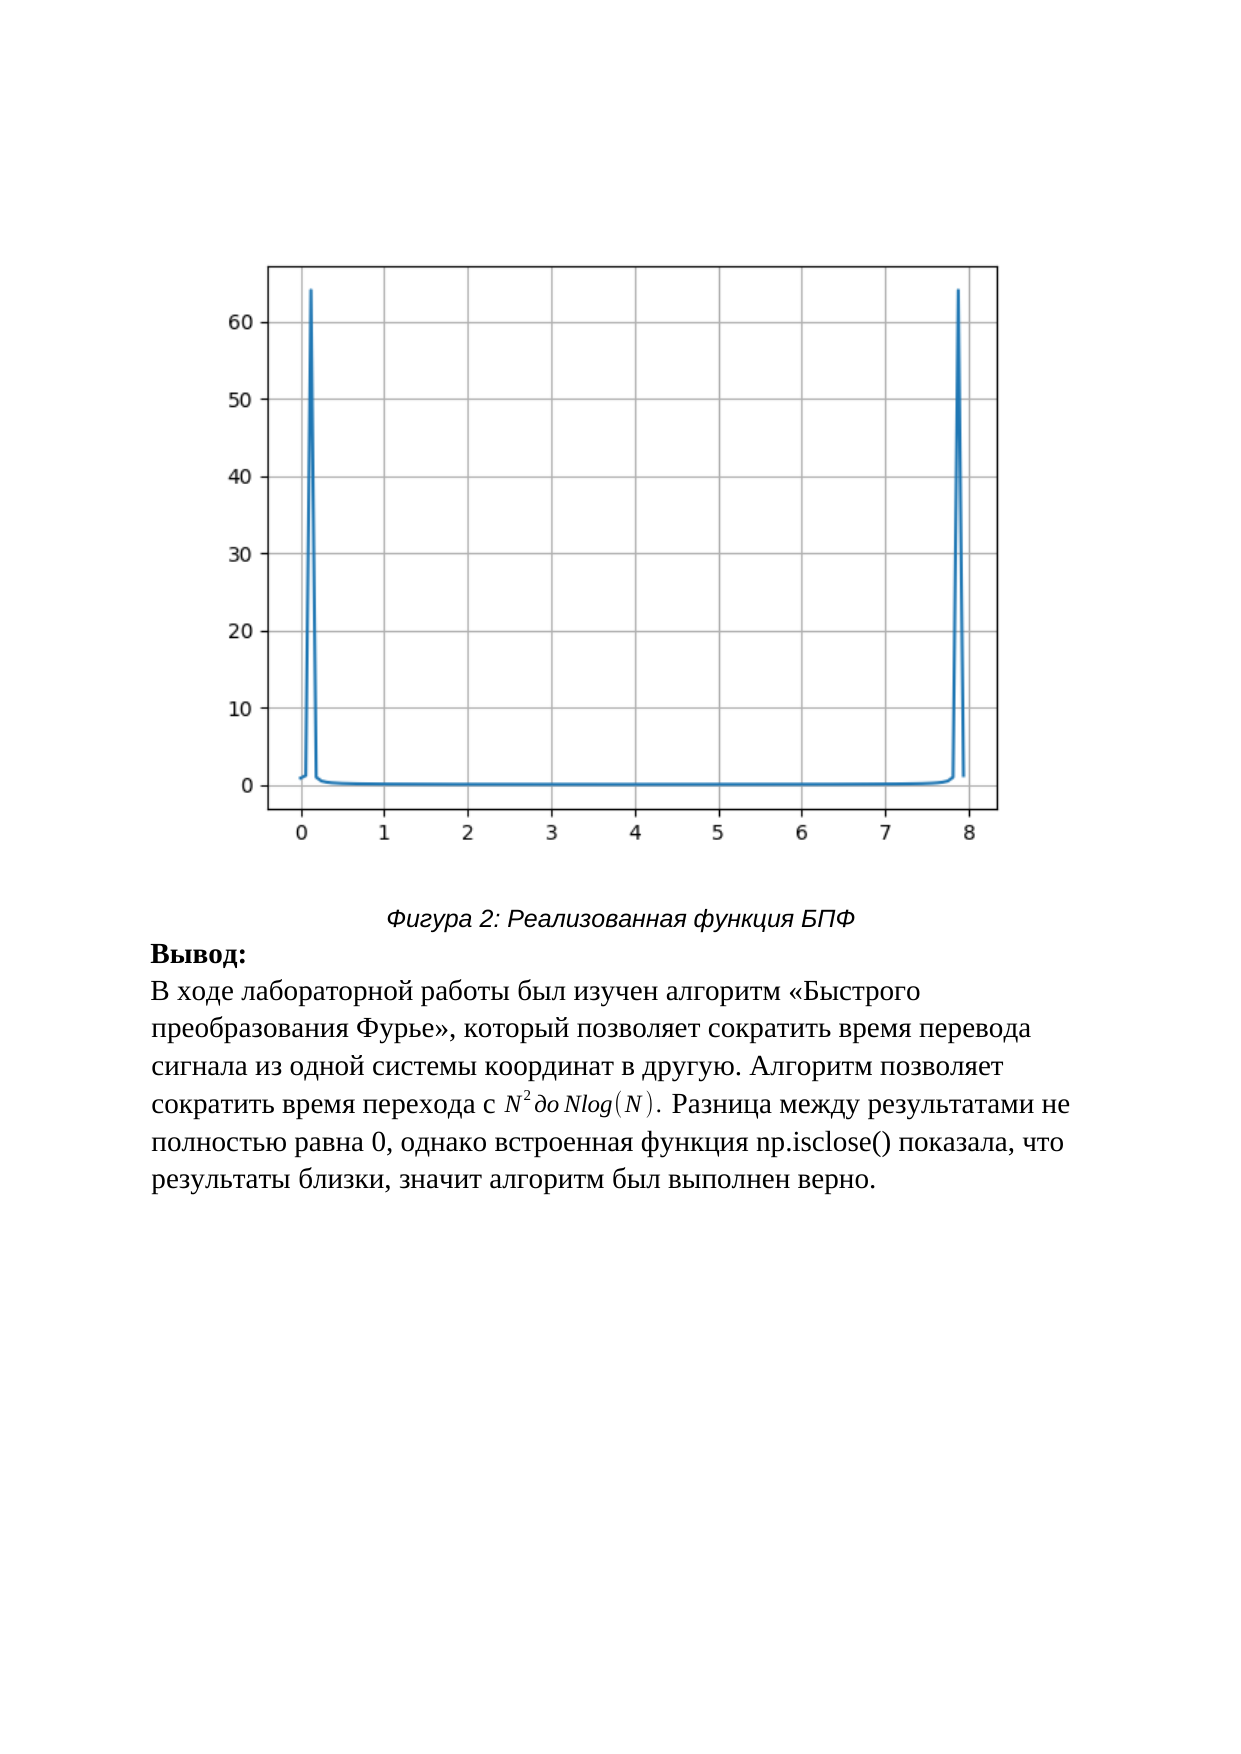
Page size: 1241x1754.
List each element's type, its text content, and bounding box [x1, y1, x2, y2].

text Фигура 2: Реализованная функция БПФ [151, 887, 1091, 932]
picture [150, 181, 1091, 887]
text В ходе лабораторной работы был изучен алгоритм «Быстрого преобразования Фурье», который позволяет сократить время перевода сигнала из одной системы координат в другую. Алгоритм позволяет сократить время перехода с Разница между результатами не полностью равна 0, однако встроенная функция np.isclose() показала, что результаты близки, значит алгоритм был выполнен верно. [150, 973, 1090, 1194]
picture [188, 162, 1052, 169]
text Вывод: [150, 887, 1090, 969]
text [151, 169, 1091, 181]
